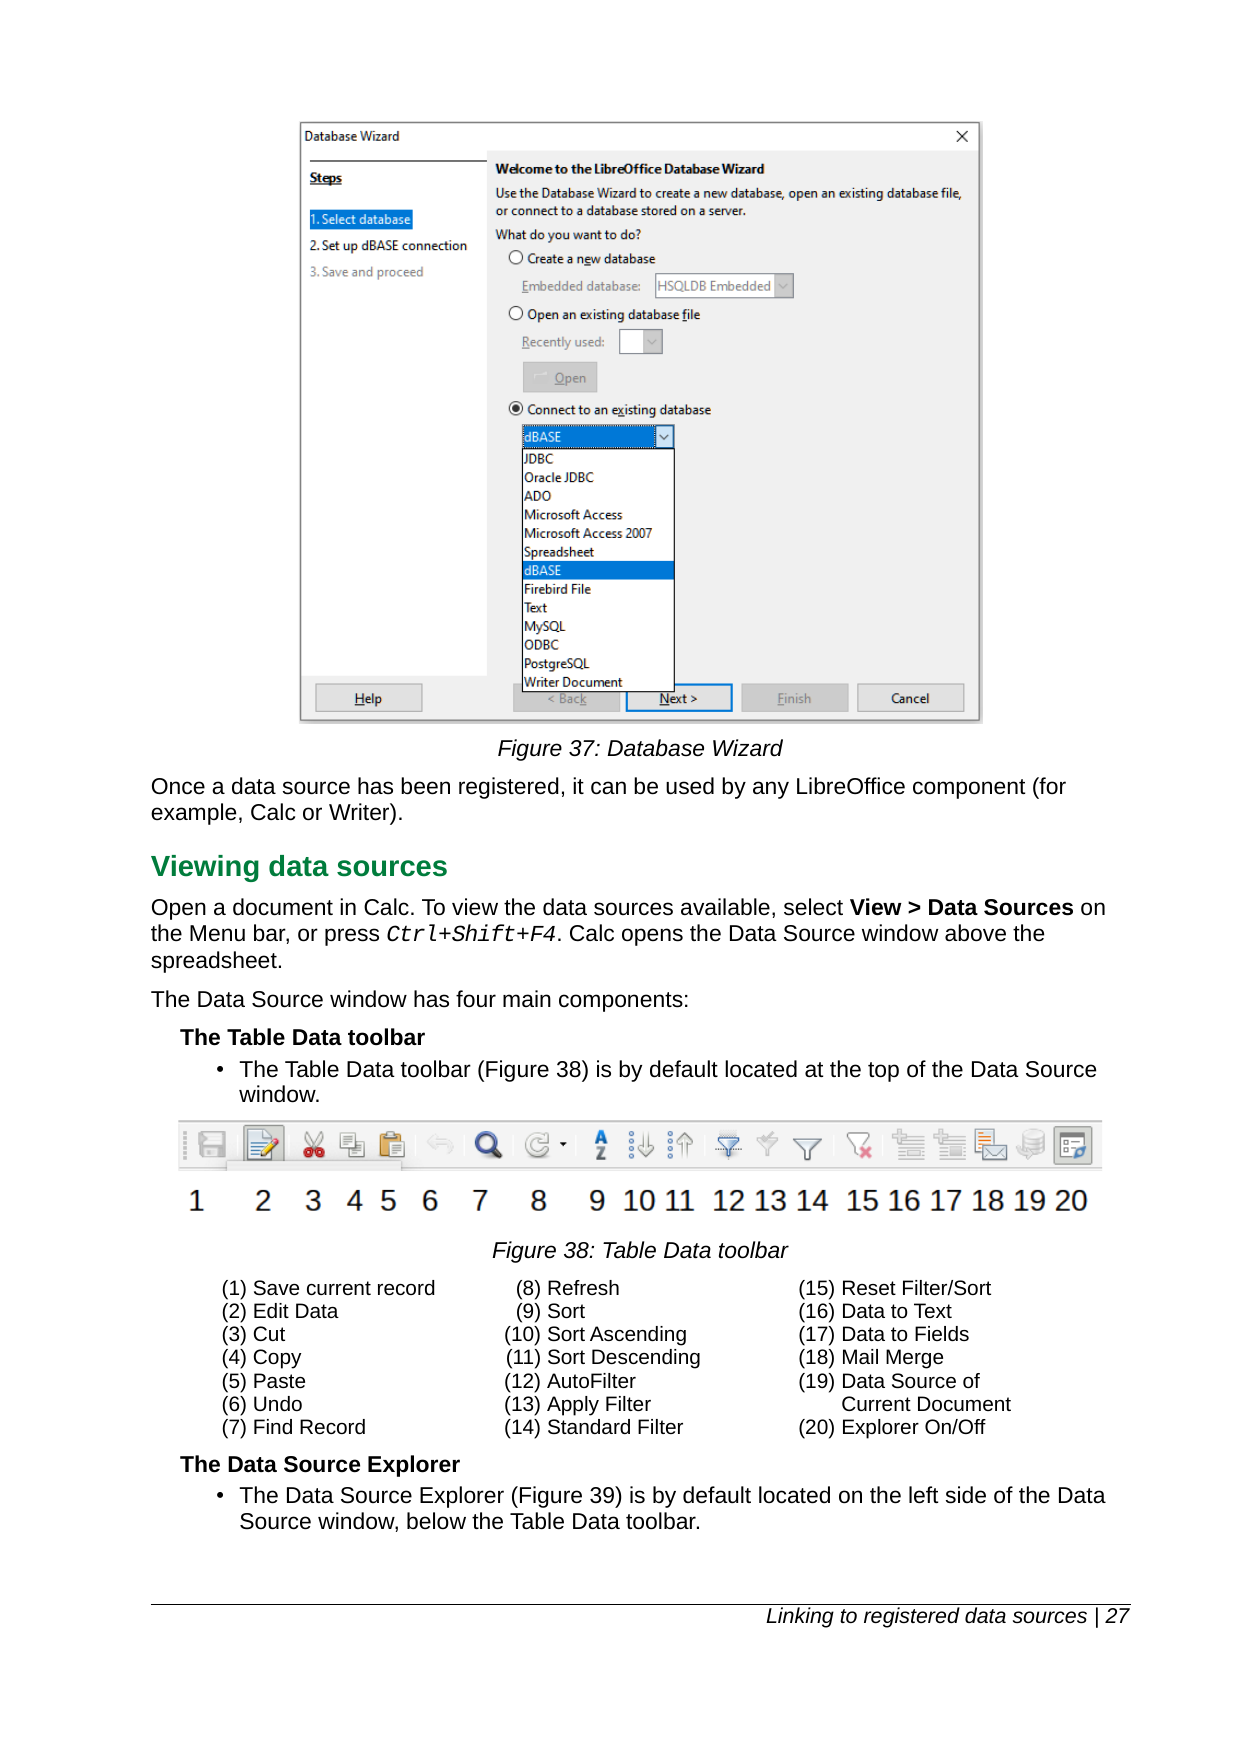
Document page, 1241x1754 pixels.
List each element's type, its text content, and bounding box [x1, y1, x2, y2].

table_header Reset Filter/Sort Data to Text Data to Fields Mail Merge Data Source of Current Document Explorer On/Off [788, 1276, 1082, 1439]
list The Table Data toolbar (Figure 38) is by default located at the top of the Data Source window. [224, 1056, 1131, 1108]
text Figure 38: Table Data toolbar [177, 1238, 1104, 1264]
text The Data Source Explorer [180, 1451, 1131, 1477]
table_header Save current record Edit Data Cut Copy Paste Undo Find Record [200, 1276, 494, 1439]
text Once a data source has been registered, it can be used by any LibreOffice component (for example, Calc or Writer). [151, 774, 1131, 825]
subtitle Viewing data sources [151, 850, 1131, 883]
picture [177, 1120, 1105, 1226]
picture [298, 121, 983, 724]
text Figure 37: Database Wizard [299, 736, 983, 762]
text Open a document in Calc. To view the data sources available, select View > Data Sources on the Menu bar, or press Ctrl+Shift+F4. Calc opens the Data Source window above the spreadsheet. [151, 895, 1131, 974]
table_header Refresh Sort Sort Ascending Sort Descending AutoFilter Apply Filter Standard Filter [494, 1276, 788, 1439]
text The Table Data toolbar [180, 1024, 1131, 1050]
list The Data Source window has four main components: [151, 986, 1131, 1012]
list The Data Source Explorer (Figure 39) is by default located on the left side of the Data Source window, below the Table Data toolbar. [224, 1483, 1131, 1534]
